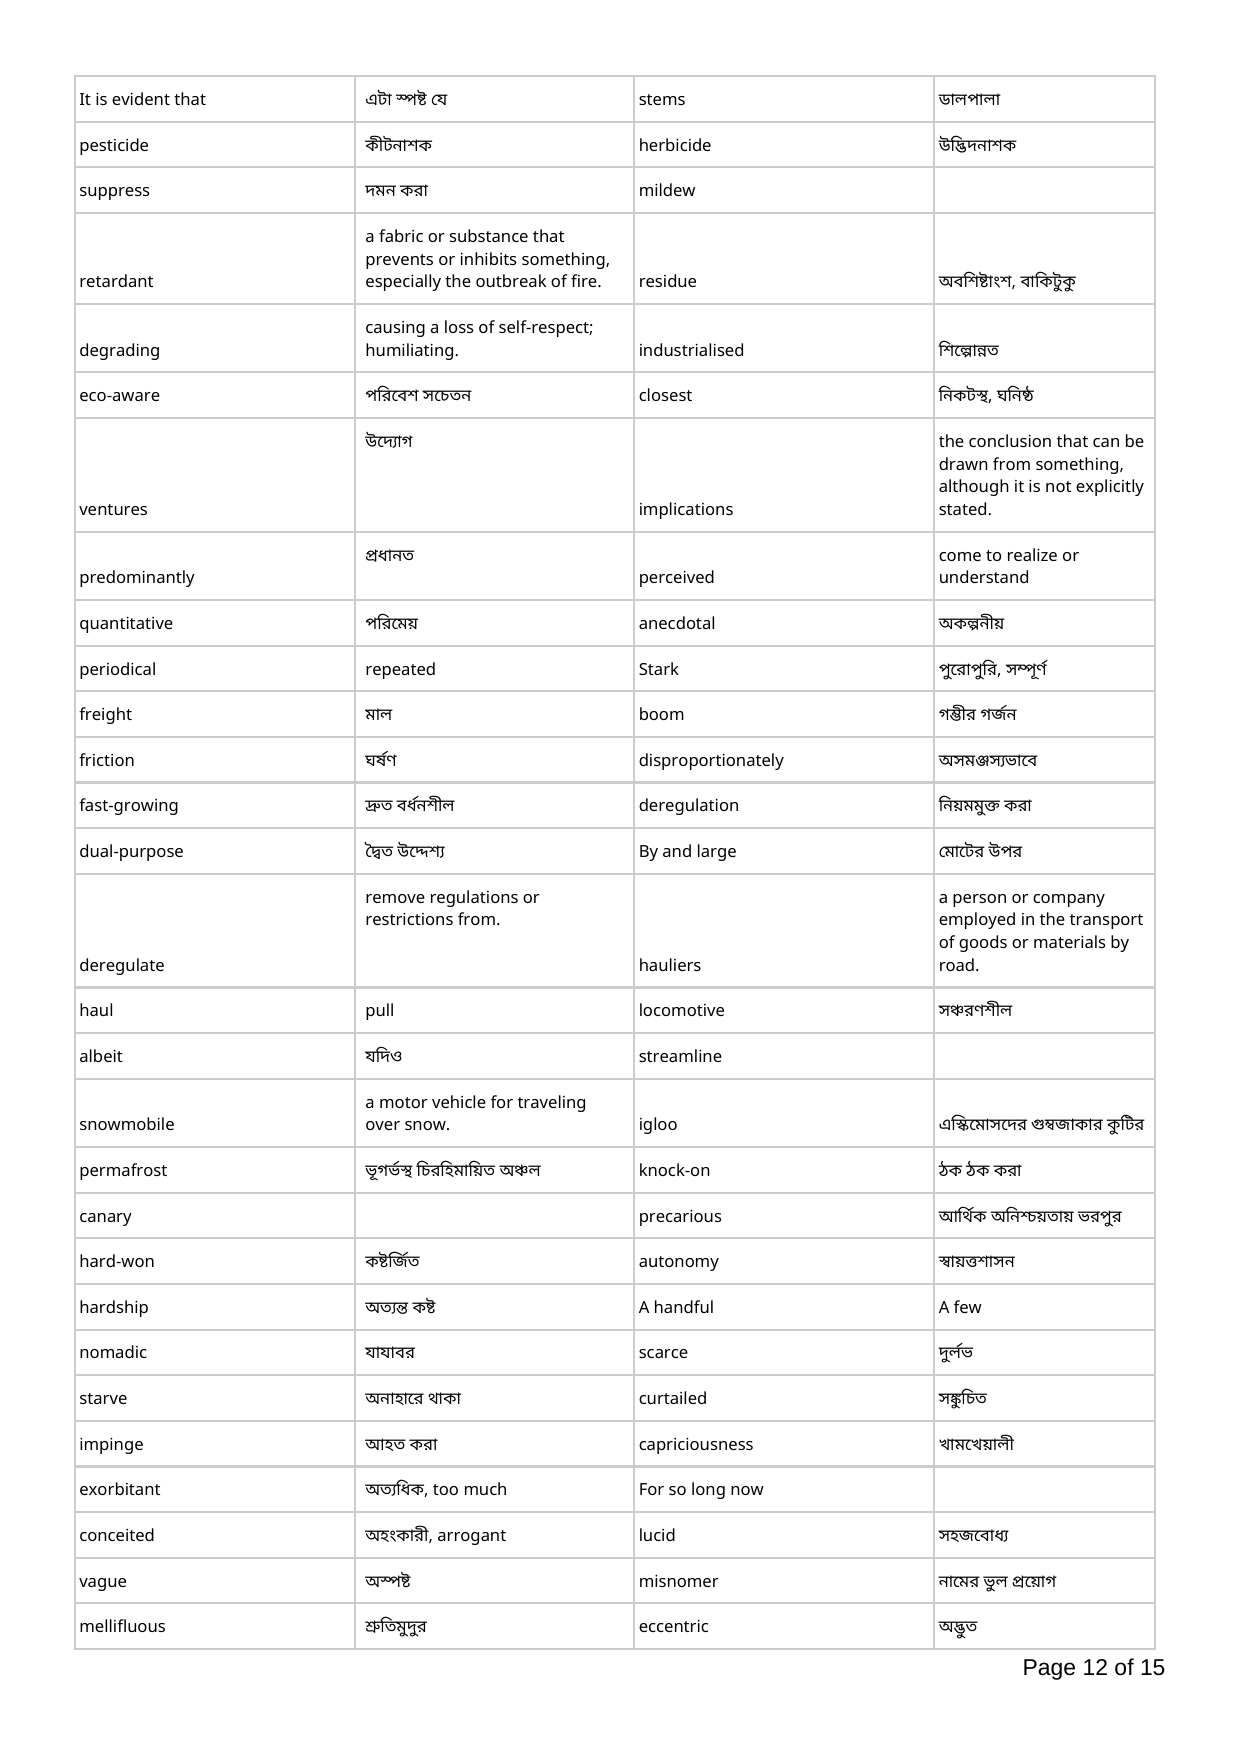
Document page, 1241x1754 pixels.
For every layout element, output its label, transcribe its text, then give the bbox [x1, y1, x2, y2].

table_cell residue [635, 214, 933, 303]
table_cell a motor vehicle for traveling over snow. [356, 1080, 633, 1146]
table_cell haul [76, 989, 354, 1032]
table_cell misnomer [635, 1559, 933, 1602]
table_cell mellifluous [76, 1604, 354, 1648]
table_cell scarce [635, 1331, 933, 1374]
table_cell boom [635, 692, 933, 736]
table_cell সঙ্কুচিত [935, 1376, 1154, 1420]
table_cell capriciousness [635, 1422, 933, 1465]
table_cell causing a loss of self-respect; humiliating. [356, 305, 633, 371]
table_cell locomotive [635, 989, 933, 1032]
table_cell stems [635, 77, 933, 121]
table_cell fast-growing [76, 784, 354, 827]
table_cell come to realize or understand [935, 533, 1154, 599]
table_cell এটা স্পষ্ট যে [356, 77, 633, 121]
table_cell সহজবোধ্য [935, 1513, 1154, 1557]
table_cell predominantly [76, 533, 354, 599]
table_cell a fabric or substance that prevents or inhibits something, especially the outbreak of fire. [356, 214, 633, 303]
table_cell quantitative [76, 601, 354, 644]
table_cell vague [76, 1559, 354, 1602]
table_cell উদ্ভিদনাশক [935, 123, 1154, 166]
table_cell শ্রুতিমুদুর [356, 1604, 633, 1648]
table_cell আর্থিক অনিশ্চয়তায় ভরপুর [935, 1194, 1154, 1237]
table_cell দ্রুত বর্ধনশীল [356, 784, 633, 827]
table_cell অদ্ভুত [935, 1604, 1154, 1648]
table_cell a person or company employed in the transport of goods or materials by road. [935, 875, 1154, 986]
table_cell A handful [635, 1285, 933, 1328]
table_cell পরিমেয় [356, 601, 633, 644]
table_cell সঞ্চরণশীল [935, 989, 1154, 1032]
table_cell deregulate [76, 875, 354, 986]
table_cell herbicide [635, 123, 933, 166]
table_cell igloo [635, 1080, 933, 1146]
table_cell এস্কিমোসদের গুম্বজাকার কুটির [935, 1080, 1154, 1146]
table_cell শিল্পোন্নত [935, 305, 1154, 371]
table_cell freight [76, 692, 354, 736]
table_cell suppress [76, 168, 354, 212]
table_cell lucid [635, 1513, 933, 1557]
table_cell দ্বৈত উদ্দেশ্য [356, 829, 633, 873]
table_cell অহংকারী, arrogant [356, 1513, 633, 1557]
table_cell ventures [76, 419, 354, 531]
table_cell By and large [635, 829, 933, 873]
table_cell প্রধানত [356, 533, 633, 599]
table_cell অত্যধিক, too much [356, 1468, 633, 1511]
table_cell মাল [356, 692, 633, 736]
table_cell Stark [635, 647, 933, 690]
table_cell permafrost [76, 1148, 354, 1192]
table_cell অবশিষ্টাংশ, বাকিটুকু [935, 214, 1154, 303]
table_cell স্বায়ত্তশাসন [935, 1239, 1154, 1283]
table_cell যাযাবর [356, 1331, 633, 1374]
table_cell streamline [635, 1034, 933, 1078]
table_cell dual-purpose [76, 829, 354, 873]
table_cell hauliers [635, 875, 933, 986]
table_cell the conclusion that can be drawn from something, although it is not explicitly stated. [935, 419, 1154, 531]
table_cell অসমঞ্জস্যভাবে [935, 738, 1154, 781]
table_cell ভূগর্ভস্থ চিরহিমায়িত অঞ্চল [356, 1148, 633, 1192]
table_cell অকল্পনীয় [935, 601, 1154, 644]
table_cell periodical [76, 647, 354, 690]
table_cell canary [76, 1194, 354, 1237]
table_cell implications [635, 419, 933, 531]
table_cell [935, 168, 1154, 212]
table_cell impinge [76, 1422, 354, 1465]
table_cell snowmobile [76, 1080, 354, 1146]
table_cell For so long now [635, 1468, 933, 1511]
table_cell anecdotal [635, 601, 933, 644]
table_cell নামের ভুল প্রয়োগ [935, 1559, 1154, 1602]
table_cell pesticide [76, 123, 354, 166]
table_cell nomadic [76, 1331, 354, 1374]
table_cell curtailed [635, 1376, 933, 1420]
table_cell অনাহারে থাকা [356, 1376, 633, 1420]
table_cell গম্ভীর গর্জন [935, 692, 1154, 736]
table_cell starve [76, 1376, 354, 1420]
table_cell retardant [76, 214, 354, 303]
table_cell দমন করা [356, 168, 633, 212]
table_cell hard-won [76, 1239, 354, 1283]
table_cell পরিবেশ সচেতন [356, 373, 633, 417]
table_cell নিয়মমুক্ত করা [935, 784, 1154, 827]
table_cell A few [935, 1285, 1154, 1328]
table_cell pull [356, 989, 633, 1032]
table_cell যদিও [356, 1034, 633, 1078]
table_cell closest [635, 373, 933, 417]
table_cell perceived [635, 533, 933, 599]
table_cell পুরোপুরি, সম্পূর্ণ [935, 647, 1154, 690]
table_cell mildew [635, 168, 933, 212]
table_cell autonomy [635, 1239, 933, 1283]
table_cell কীটনাশক [356, 123, 633, 166]
table_cell [935, 1468, 1154, 1511]
table_cell ঠক ঠক করা [935, 1148, 1154, 1192]
table_cell ডালপালা [935, 77, 1154, 121]
table_cell নিকটস্থ, ঘনিষ্ঠ [935, 373, 1154, 417]
table_cell eccentric [635, 1604, 933, 1648]
table_cell albeit [76, 1034, 354, 1078]
table_cell industrialised [635, 305, 933, 371]
table_cell খামখেয়ালী [935, 1422, 1154, 1465]
table_cell It is evident that [76, 77, 354, 121]
table_cell deregulation [635, 784, 933, 827]
table_cell [935, 1034, 1154, 1078]
table_cell eco-aware [76, 373, 354, 417]
table_cell অত্যন্ত কষ্ট [356, 1285, 633, 1328]
table_cell disproportionately [635, 738, 933, 781]
table_cell উদ্যোগ [356, 419, 633, 531]
table_cell conceited [76, 1513, 354, 1557]
table_cell ঘর্ষণ [356, 738, 633, 781]
table_cell precarious [635, 1194, 933, 1237]
table_cell আহত করা [356, 1422, 633, 1465]
table_cell মোটের উপর [935, 829, 1154, 873]
table_cell কষ্টর্জিত [356, 1239, 633, 1283]
table_cell [356, 1194, 633, 1237]
table_cell repeated [356, 647, 633, 690]
table_cell degrading [76, 305, 354, 371]
table_cell exorbitant [76, 1468, 354, 1511]
table_cell friction [76, 738, 354, 781]
table_cell remove regulations or restrictions from. [356, 875, 633, 986]
table_cell দুর্লভ [935, 1331, 1154, 1374]
table_cell hardship [76, 1285, 354, 1328]
table_cell knock-on [635, 1148, 933, 1192]
table_cell অস্পষ্ট [356, 1559, 633, 1602]
